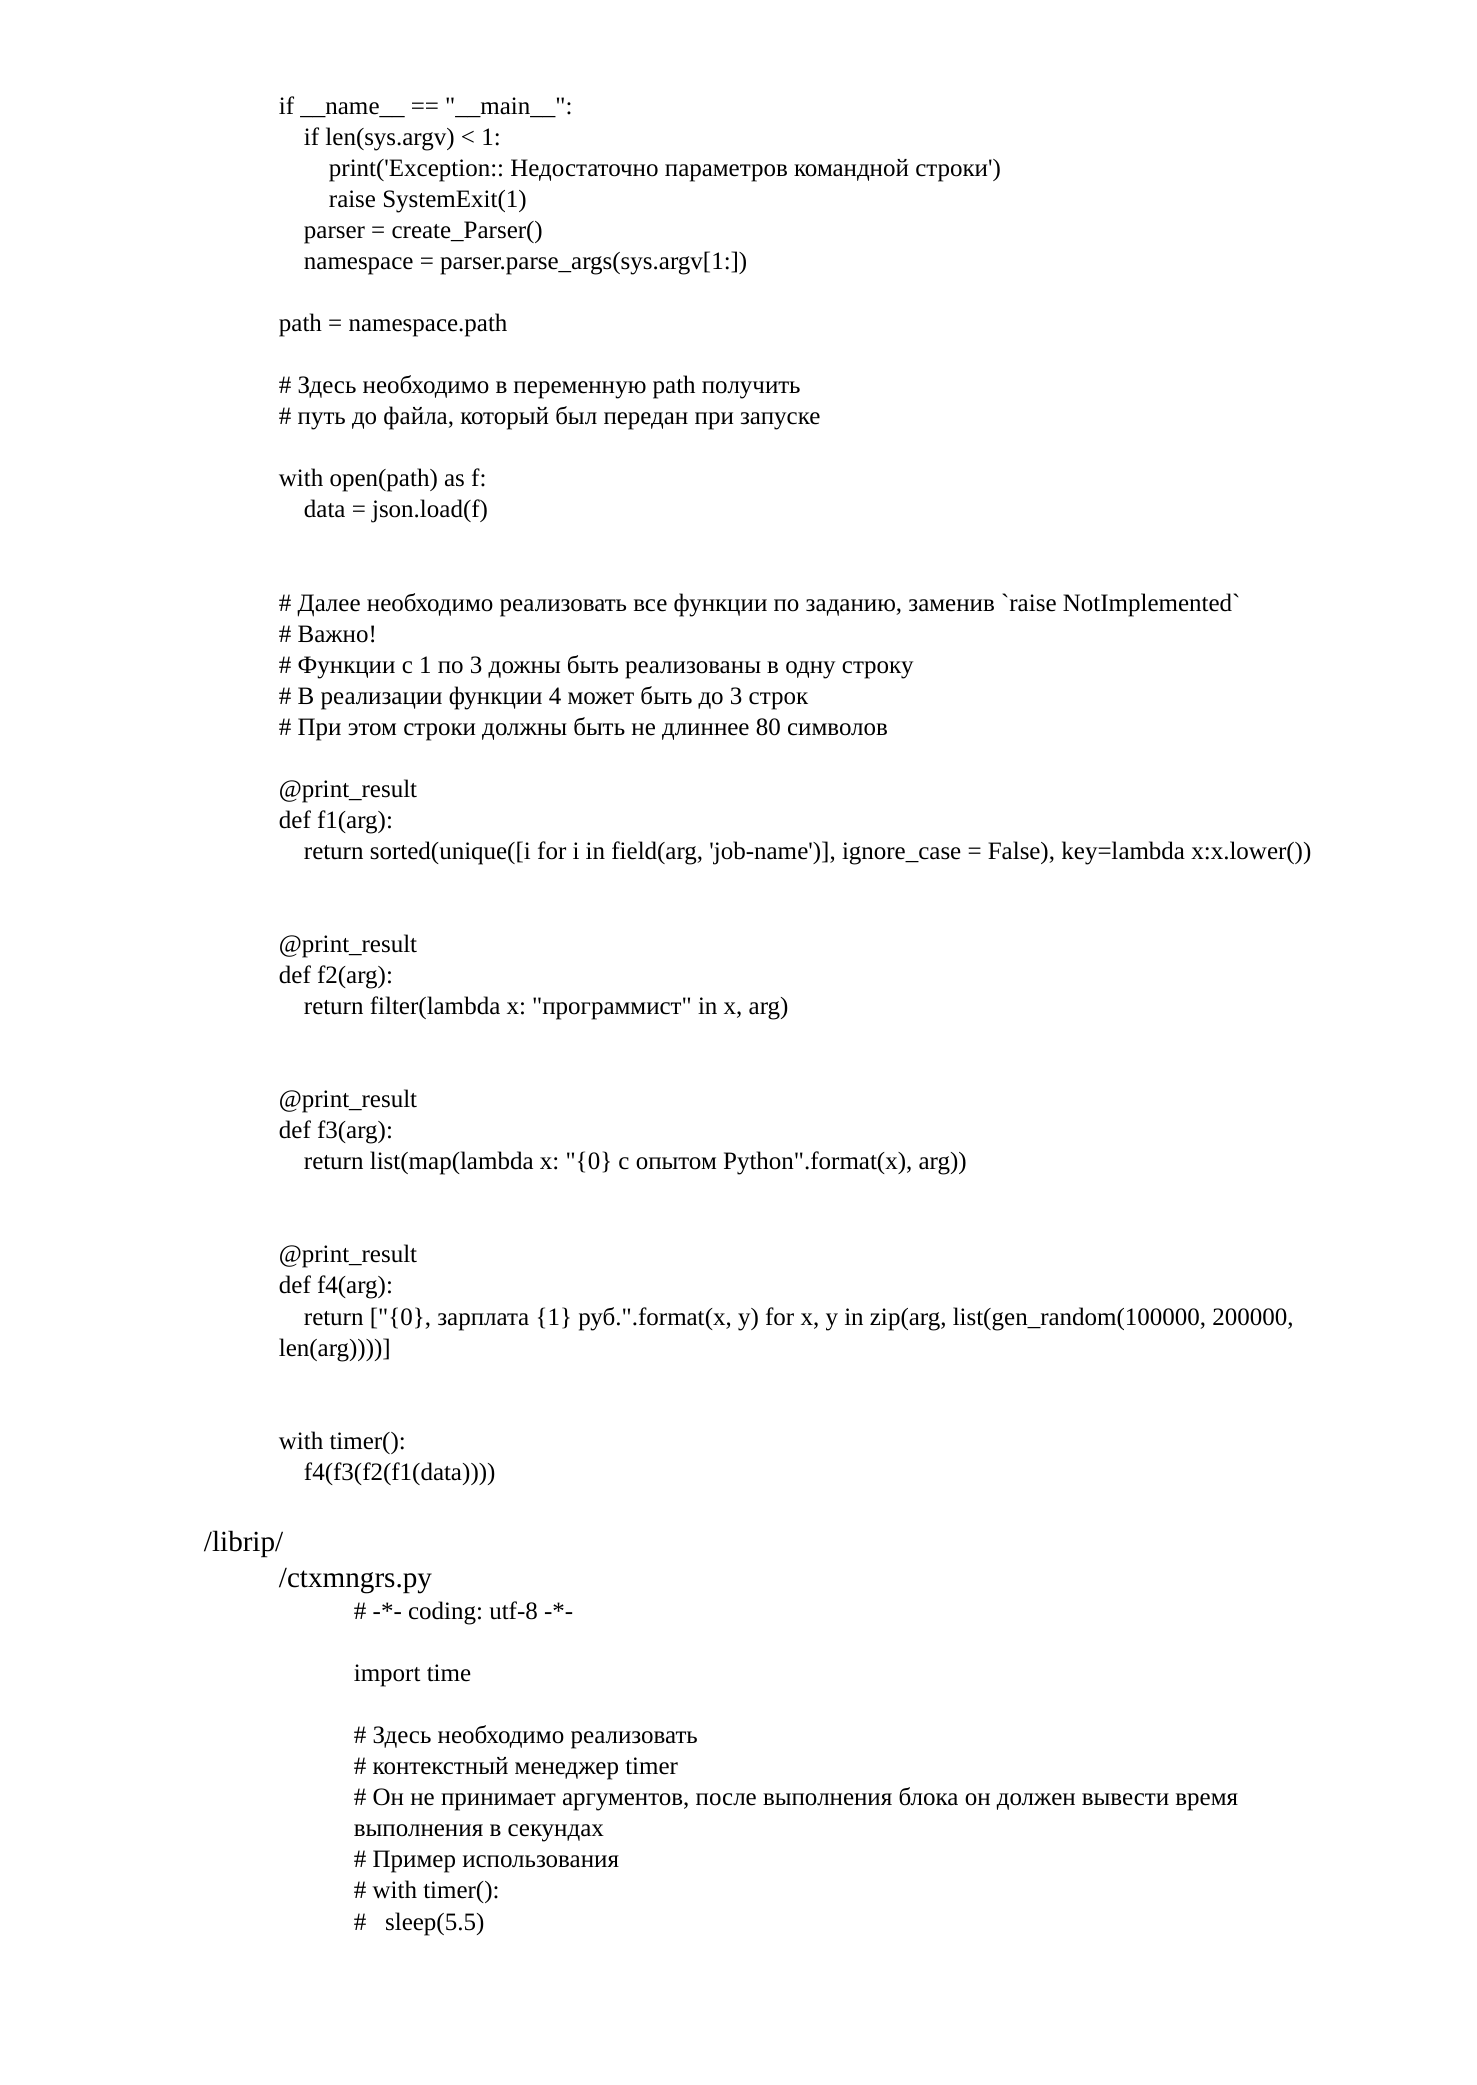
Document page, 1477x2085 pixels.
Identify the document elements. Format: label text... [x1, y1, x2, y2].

list # контекстный менеджер timer [354, 1751, 1348, 1780]
list # Важно! [279, 619, 1348, 647]
list import time [354, 1658, 1348, 1687]
list return sorted(unique([i for i in field(arg, 'job-name')], ignore_case = False), key=lambda x:x.lower()) [279, 836, 1348, 865]
list @print_result [279, 1084, 1348, 1113]
list def f1(arg): [279, 805, 1348, 834]
list # Далее необходимо реализовать все функции по заданию, заменив `raise NotImplemented` [279, 588, 1348, 616]
list if __name__ == "__main__": [279, 91, 1348, 120]
list # путь до файла, который был передан при запуске [279, 401, 1348, 430]
list # Функции с 1 по 3 дожны быть реализованы в одну строку [279, 650, 1348, 678]
list # Он не принимает аргументов, после выполнения блока он должен вывести время выполнения в секундах [354, 1782, 1348, 1842]
list /librip/ [204, 1524, 1348, 1557]
list raise SystemExit(1) [279, 184, 1348, 213]
list data = json.load(f) [279, 494, 1348, 523]
list namespace = parser.parse_args(sys.argv[1:]) [279, 246, 1348, 275]
list # Пример использования [354, 1844, 1348, 1873]
list f4(f3(f2(f1(data)))) [279, 1457, 1348, 1486]
list return list(map(lambda x: "{0} с опытом Python".format(x), arg)) [279, 1146, 1348, 1175]
list return ["{0}, зарплата {1} руб.".format(x, y) for x, y in zip(arg, list(gen_random(100000, 200000, len(arg))))] [279, 1302, 1348, 1361]
list path = namespace.path [279, 308, 1348, 337]
list @print_result [279, 929, 1348, 958]
list # Здесь необходимо реализовать [354, 1720, 1348, 1749]
list # При этом строки должны быть не длиннее 80 символов [279, 712, 1348, 741]
list with open(path) as f: [279, 463, 1348, 492]
list def f2(arg): [279, 960, 1348, 989]
list /ctxmngrs.py [279, 1560, 1348, 1594]
list # with timer(): [354, 1876, 1348, 1904]
list with timer(): [279, 1426, 1348, 1454]
list # Здесь необходимо в переменную path получить [279, 370, 1348, 399]
list def f4(arg): [279, 1271, 1348, 1299]
list print('Exception:: Недостаточно параметров командной строки') [279, 153, 1348, 182]
list if len(sys.argv) < 1: [279, 122, 1348, 151]
list parser = create_Parser() [279, 215, 1348, 244]
list @print_result [279, 774, 1348, 803]
list # В реализации функции 4 может быть до 3 строк [279, 681, 1348, 709]
list # sleep(5.5) [354, 1907, 1348, 1935]
list @print_result [279, 1239, 1348, 1268]
list def f3(arg): [279, 1115, 1348, 1144]
list # -*- coding: utf-8 -*- [354, 1596, 1348, 1625]
list return filter(lambda x: "программист" in x, arg) [279, 991, 1348, 1020]
